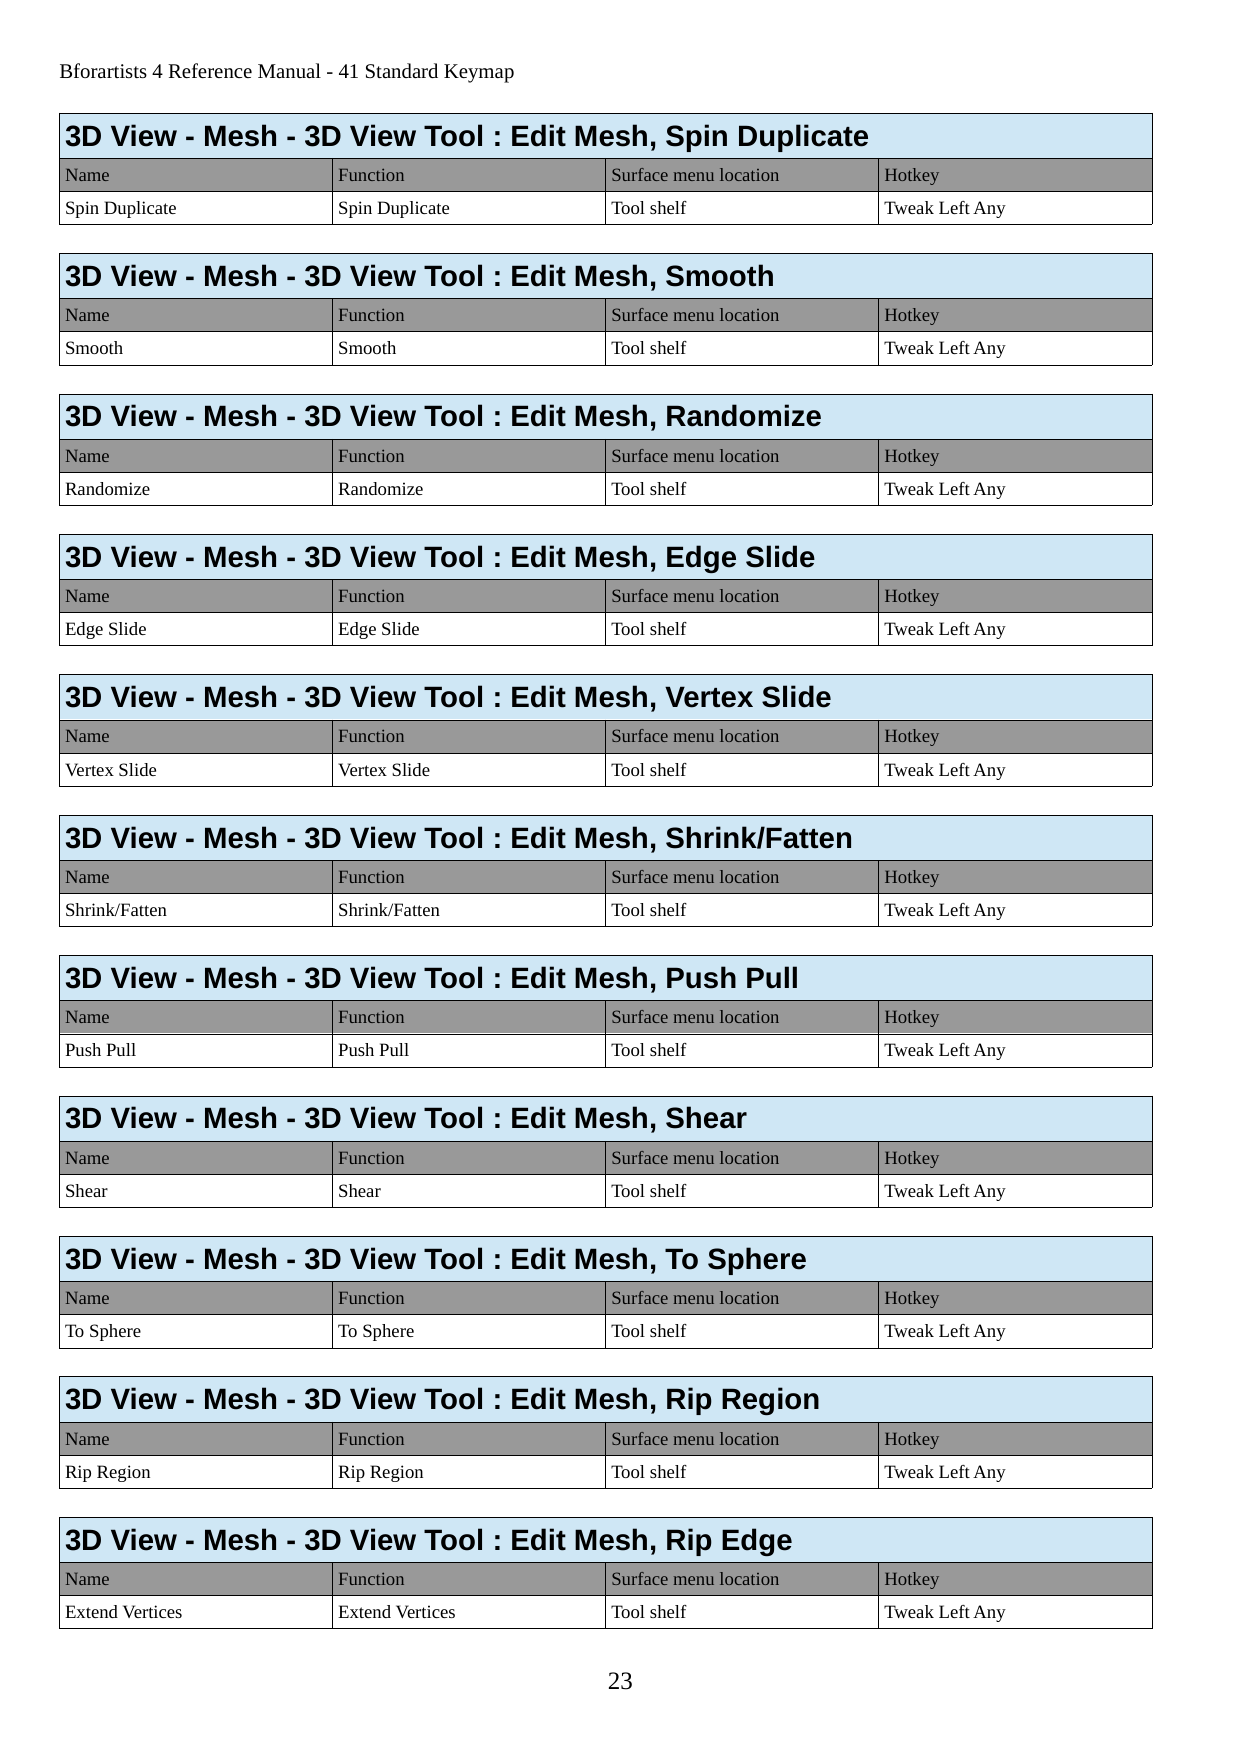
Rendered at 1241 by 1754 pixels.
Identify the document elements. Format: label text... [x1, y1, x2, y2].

table_cell Randomize [333, 473, 605, 505]
table_header 3D View - Mesh - 3D View Tool : Edit Mesh, Shrink/Fatten [60, 816, 1152, 860]
table_cell Name [60, 440, 332, 472]
table_cell Surface menu location [606, 1142, 878, 1174]
table_header 3D View - Mesh - 3D View Tool : Edit Mesh, Vertex Slide [60, 675, 1152, 719]
table_cell Hotkey [879, 1001, 1152, 1033]
table_cell Shear [333, 1175, 605, 1207]
table_cell Edge Slide [60, 613, 332, 645]
table_cell Function [333, 159, 605, 191]
table_cell Extend Vertices [333, 1596, 605, 1628]
table_cell Function [333, 1563, 605, 1595]
table_cell Surface menu location [606, 159, 878, 191]
table_header 3D View - Mesh - 3D View Tool : Edit Mesh, Rip Region [60, 1377, 1152, 1422]
table_cell Function [333, 861, 605, 893]
table_cell Hotkey [879, 440, 1152, 472]
table_cell Tweak Left Any [879, 894, 1152, 926]
table_cell Function [333, 1142, 605, 1174]
table_cell Tool shelf [606, 754, 878, 786]
table_cell Function [333, 440, 605, 472]
table_cell Tool shelf [606, 1596, 878, 1628]
table_cell Tweak Left Any [879, 473, 1152, 505]
table_cell Surface menu location [606, 1563, 878, 1595]
table_cell Tweak Left Any [879, 1175, 1152, 1207]
table_cell Hotkey [879, 1563, 1152, 1595]
table_cell Tool shelf [606, 613, 878, 645]
table_cell Shrink/Fatten [60, 894, 332, 926]
table_cell Name [60, 861, 332, 893]
table_cell Hotkey [879, 721, 1152, 753]
table_cell Extend Vertices [60, 1596, 332, 1628]
table_header 3D View - Mesh - 3D View Tool : Edit Mesh, Shear [60, 1097, 1152, 1141]
table_cell Name [60, 1423, 332, 1455]
table_cell Hotkey [879, 861, 1152, 893]
table_cell Function [333, 580, 605, 612]
table_cell Surface menu location [606, 440, 878, 472]
table_cell Name [60, 1563, 332, 1595]
table_header 3D View - Mesh - 3D View Tool : Edit Mesh, To Sphere [60, 1237, 1152, 1281]
table_cell Rip Region [333, 1456, 605, 1488]
table_cell Function [333, 299, 605, 331]
table_cell To Sphere [333, 1315, 605, 1347]
table_header 3D View - Mesh - 3D View Tool : Edit Mesh, Rip Edge [60, 1518, 1152, 1562]
table_cell Tool shelf [606, 894, 878, 926]
table_cell Tweak Left Any [879, 192, 1152, 224]
table_cell Function [333, 1282, 605, 1314]
table_cell Smooth [333, 332, 605, 364]
table_cell Hotkey [879, 1423, 1152, 1455]
table_cell Surface menu location [606, 1282, 878, 1314]
table_cell Name [60, 721, 332, 753]
table_cell Tool shelf [606, 1035, 878, 1067]
table_cell Surface menu location [606, 299, 878, 331]
table_cell Vertex Slide [60, 754, 332, 786]
table_header 3D View - Mesh - 3D View Tool : Edit Mesh, Smooth [60, 254, 1152, 298]
table_cell To Sphere [60, 1315, 332, 1347]
table_cell Name [60, 1001, 332, 1033]
table_cell Spin Duplicate [333, 192, 605, 224]
table_cell Hotkey [879, 299, 1152, 331]
table_cell Tweak Left Any [879, 1315, 1152, 1347]
table_cell Spin Duplicate [60, 192, 332, 224]
table_cell Hotkey [879, 580, 1152, 612]
table_cell Surface menu location [606, 1001, 878, 1033]
table_cell Name [60, 580, 332, 612]
table_cell Push Pull [60, 1035, 332, 1067]
table_cell Tweak Left Any [879, 1456, 1152, 1488]
table_cell Shrink/Fatten [333, 894, 605, 926]
table_header 3D View - Mesh - 3D View Tool : Edit Mesh, Spin Duplicate [60, 114, 1152, 158]
table_cell Shear [60, 1175, 332, 1207]
table_header 3D View - Mesh - 3D View Tool : Edit Mesh, Push Pull [60, 956, 1152, 1000]
table_cell Edge Slide [333, 613, 605, 645]
table_cell Tweak Left Any [879, 754, 1152, 786]
table_header 3D View - Mesh - 3D View Tool : Edit Mesh, Edge Slide [60, 535, 1152, 579]
table_cell Surface menu location [606, 861, 878, 893]
table_cell Surface menu location [606, 721, 878, 753]
table_cell Tool shelf [606, 1456, 878, 1488]
table_cell Tool shelf [606, 192, 878, 224]
table_cell Tool shelf [606, 473, 878, 505]
table_cell Hotkey [879, 1142, 1152, 1174]
table_cell Surface menu location [606, 1423, 878, 1455]
table_cell Surface menu location [606, 580, 878, 612]
table_cell Rip Region [60, 1456, 332, 1488]
table_cell Hotkey [879, 159, 1152, 191]
table_cell Push Pull [333, 1035, 605, 1067]
table_cell Hotkey [879, 1282, 1152, 1314]
table_cell Tweak Left Any [879, 1596, 1152, 1628]
table_cell Function [333, 1001, 605, 1033]
table_header 3D View - Mesh - 3D View Tool : Edit Mesh, Randomize [60, 395, 1152, 439]
table_cell Tool shelf [606, 1315, 878, 1347]
table_cell Name [60, 299, 332, 331]
table_cell Tweak Left Any [879, 613, 1152, 645]
table_cell Vertex Slide [333, 754, 605, 786]
table_cell Randomize [60, 473, 332, 505]
table_cell Tool shelf [606, 332, 878, 364]
table_cell Tool shelf [606, 1175, 878, 1207]
table_cell Name [60, 1142, 332, 1174]
table_cell Name [60, 1282, 332, 1314]
table_cell Smooth [60, 332, 332, 364]
table_cell Function [333, 1423, 605, 1455]
table_cell Tweak Left Any [879, 1035, 1152, 1067]
table_cell Function [333, 721, 605, 753]
table_cell Name [60, 159, 332, 191]
table_cell Tweak Left Any [879, 332, 1152, 364]
